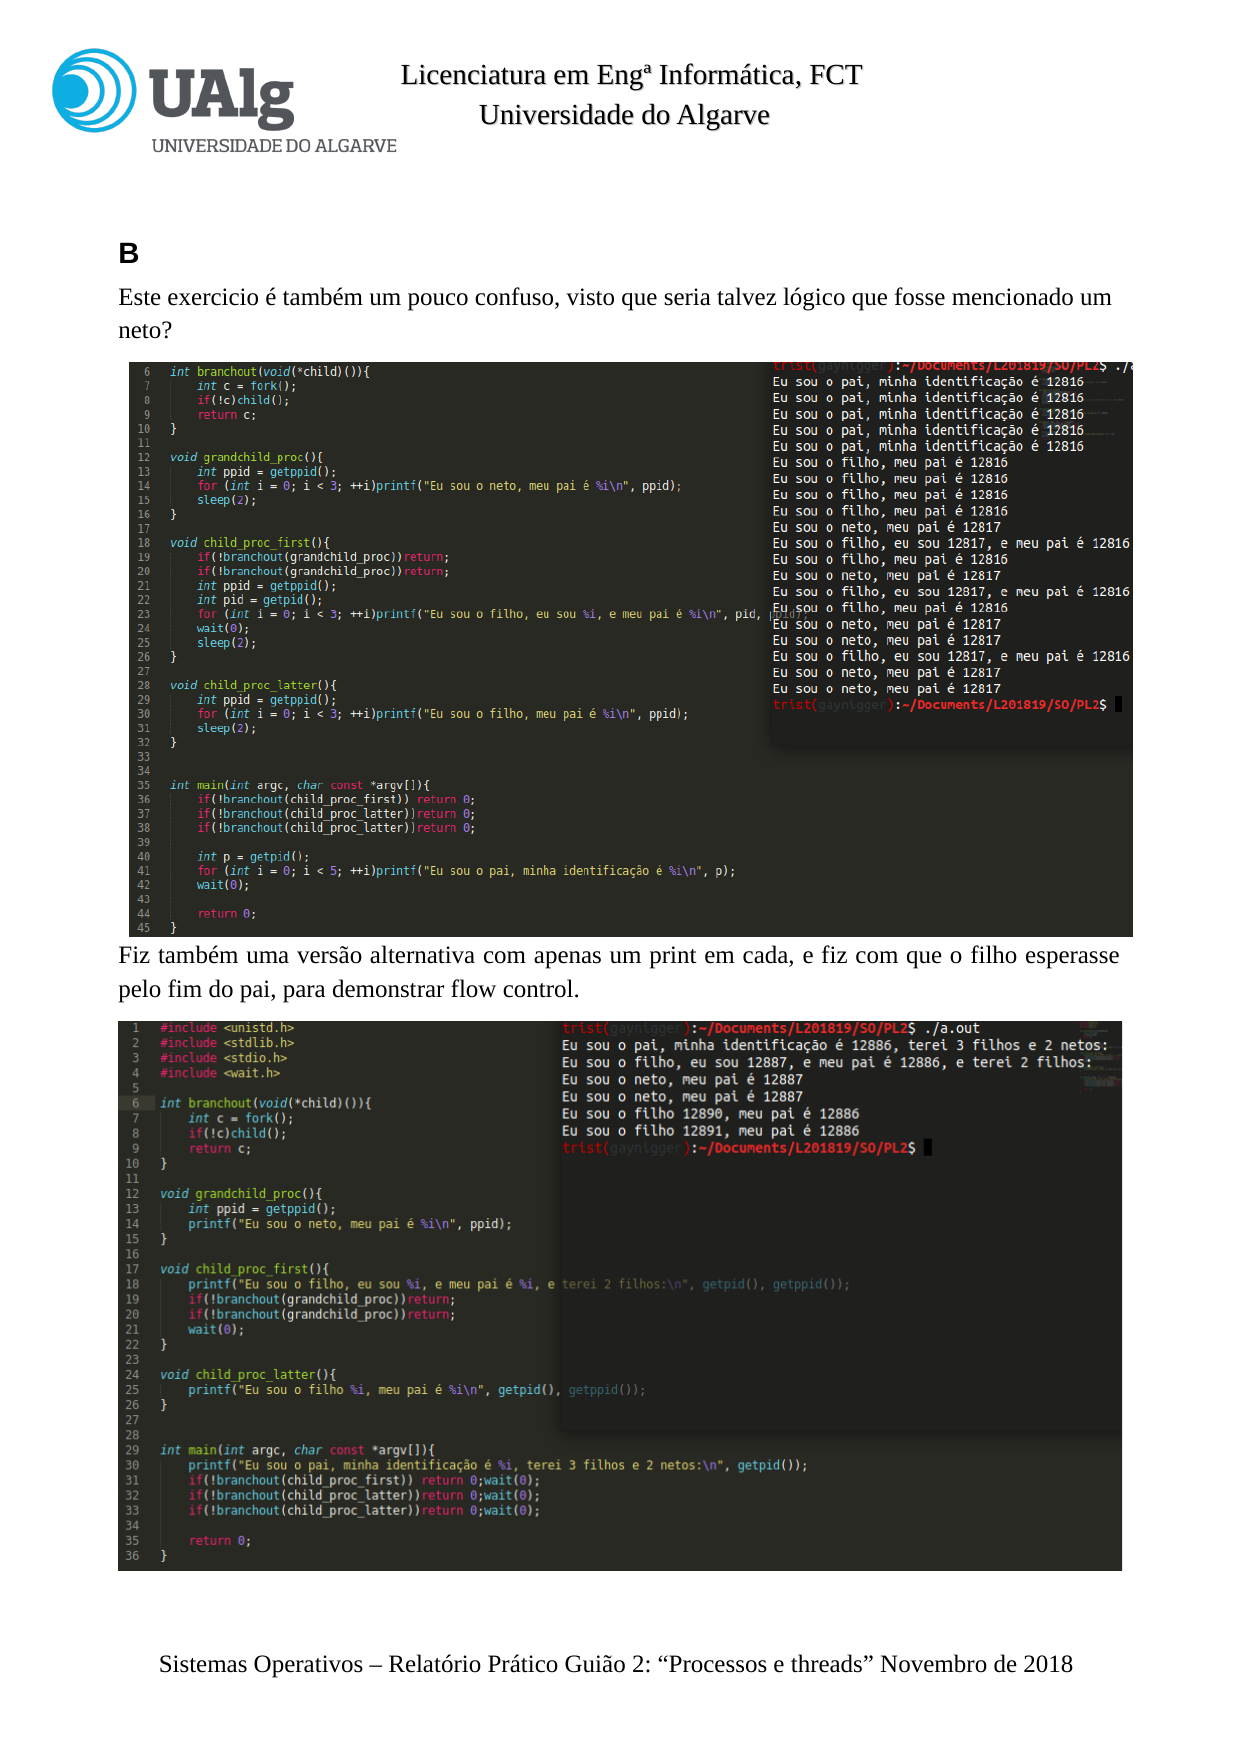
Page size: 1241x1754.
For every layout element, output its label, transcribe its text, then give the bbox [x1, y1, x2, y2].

subtitle B [118, 236, 1122, 270]
picture [40, 36, 397, 153]
text Este exercicio é também um pouco confuso, visto que seria talvez lógico que fosse mencionado um neto? [118, 282, 1122, 344]
picture [118, 1021, 1123, 1571]
text Fiz também uma versão alternativa com apenas um print em cada, e fiz com que o filho esperasse pelo fim do pai, para demonstrar flow control. [118, 363, 1122, 1002]
picture [129, 362, 1133, 937]
